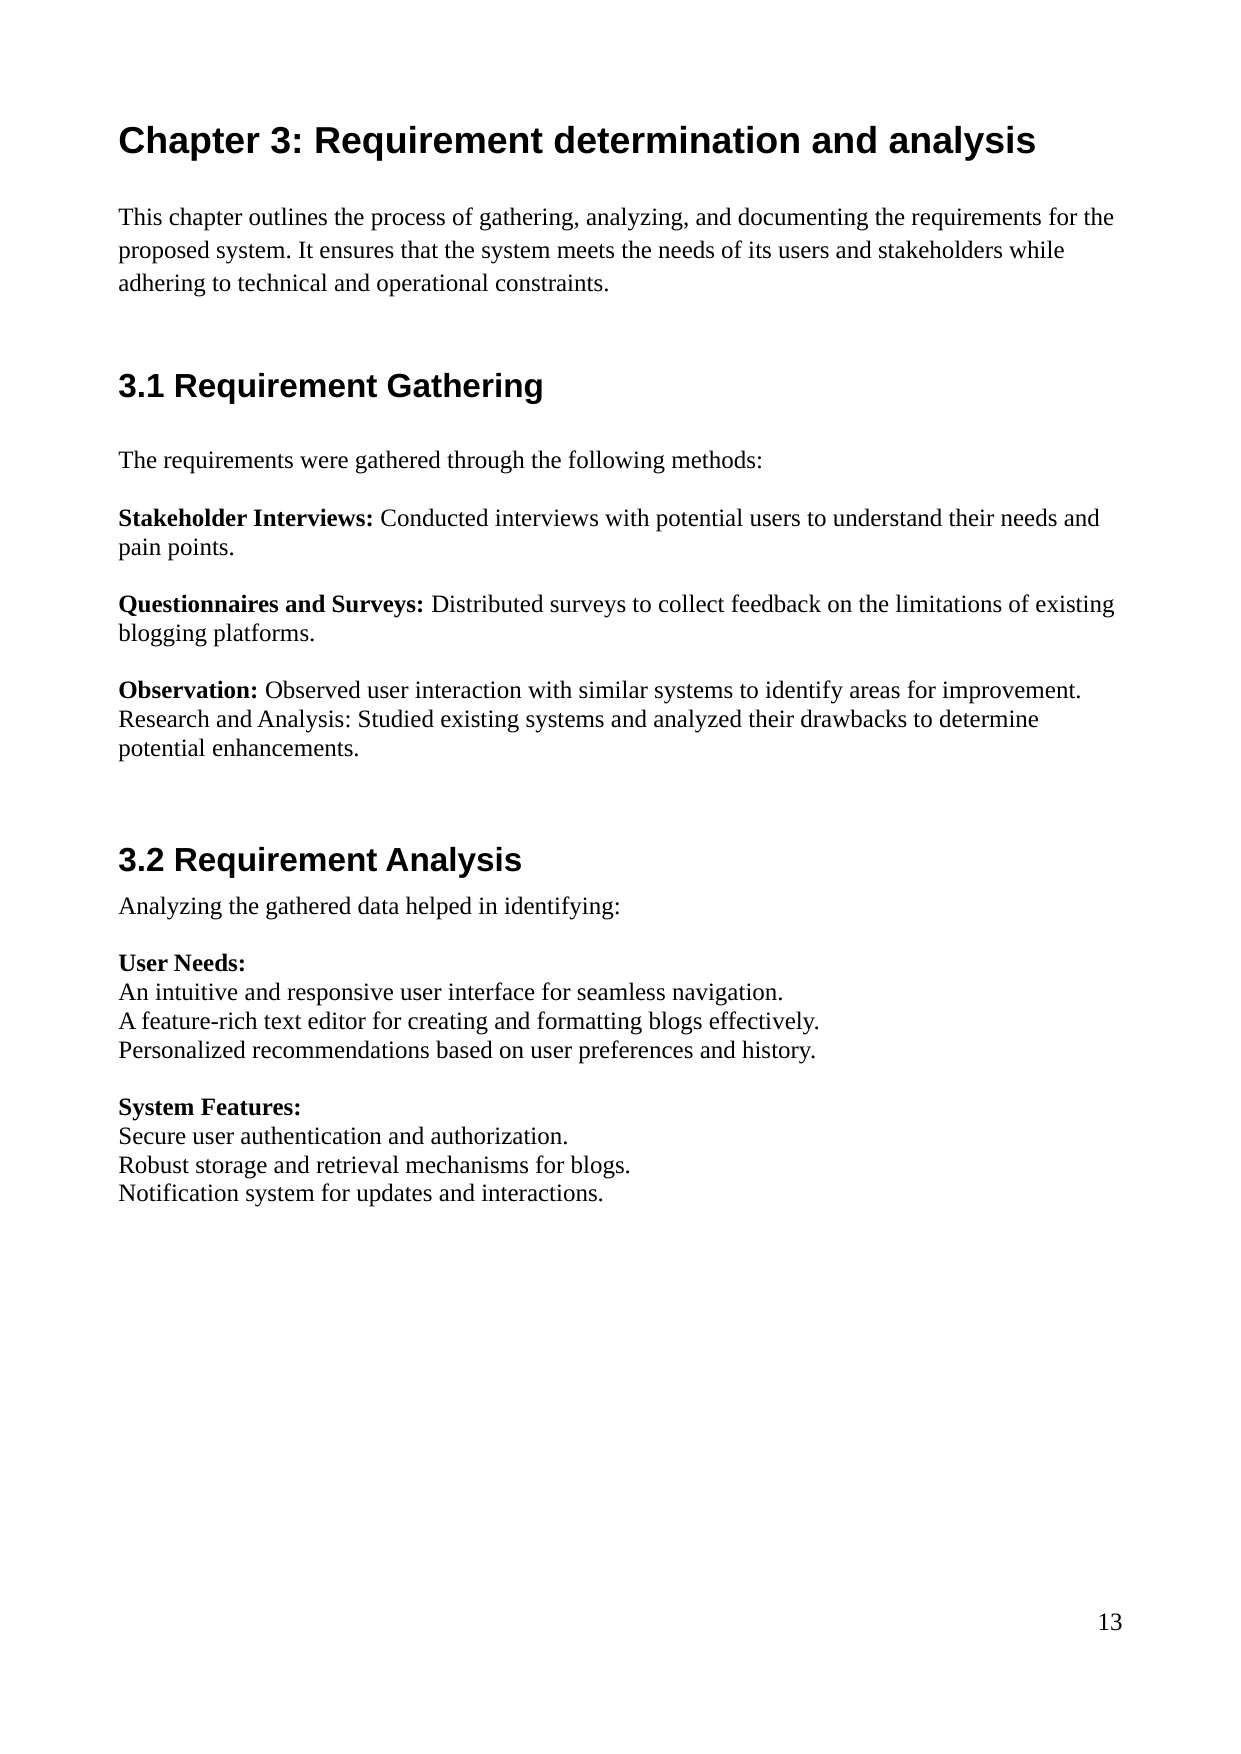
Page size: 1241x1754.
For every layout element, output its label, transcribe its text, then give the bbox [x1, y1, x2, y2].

text The requirements were gathered through the following methods: Stakeholder Interviews: Conducted interviews with potential users to understand their needs and pain points. [118, 417, 1122, 560]
subtitle Chapter 3: Requirement determination and analysis [118, 118, 1122, 161]
text Robust storage and retrieval mechanisms for blogs. [118, 1150, 1122, 1178]
subtitle 3.2 Requirement Analysis [118, 840, 1122, 878]
text Observation: Observed user interaction with similar systems to identify areas for improvement. Research and Analysis: Studied existing systems and analyzed their drawbacks to determine potential enhancements. [118, 647, 1122, 762]
text Analyzing the gathered data helped in identifying: User Needs: [118, 891, 1122, 977]
text Personalized recommendations based on user preferences and history. [118, 1035, 1122, 1063]
text Questionnaires and Surveys: Distributed surveys to collect feedback on the limitations of existing blogging platforms. [118, 560, 1122, 647]
text Secure user authentication and authorization. [118, 1121, 1122, 1150]
text Notification system for updates and interactions. [118, 1178, 1122, 1207]
text An intuitive and responsive user interface for seamless navigation. [118, 977, 1122, 1006]
text This chapter outlines the process of gathering, analyzing, and documenting the requirements for the proposed system. It ensures that the system meets the needs of its users and stakeholders while adhering to technical and operational constraints. [118, 202, 1122, 297]
subtitle 3.1 Requirement Gathering [118, 366, 1122, 404]
text System Features: [118, 1092, 1122, 1121]
text A feature-rich text editor for creating and formatting blogs effectively. [118, 1006, 1122, 1035]
